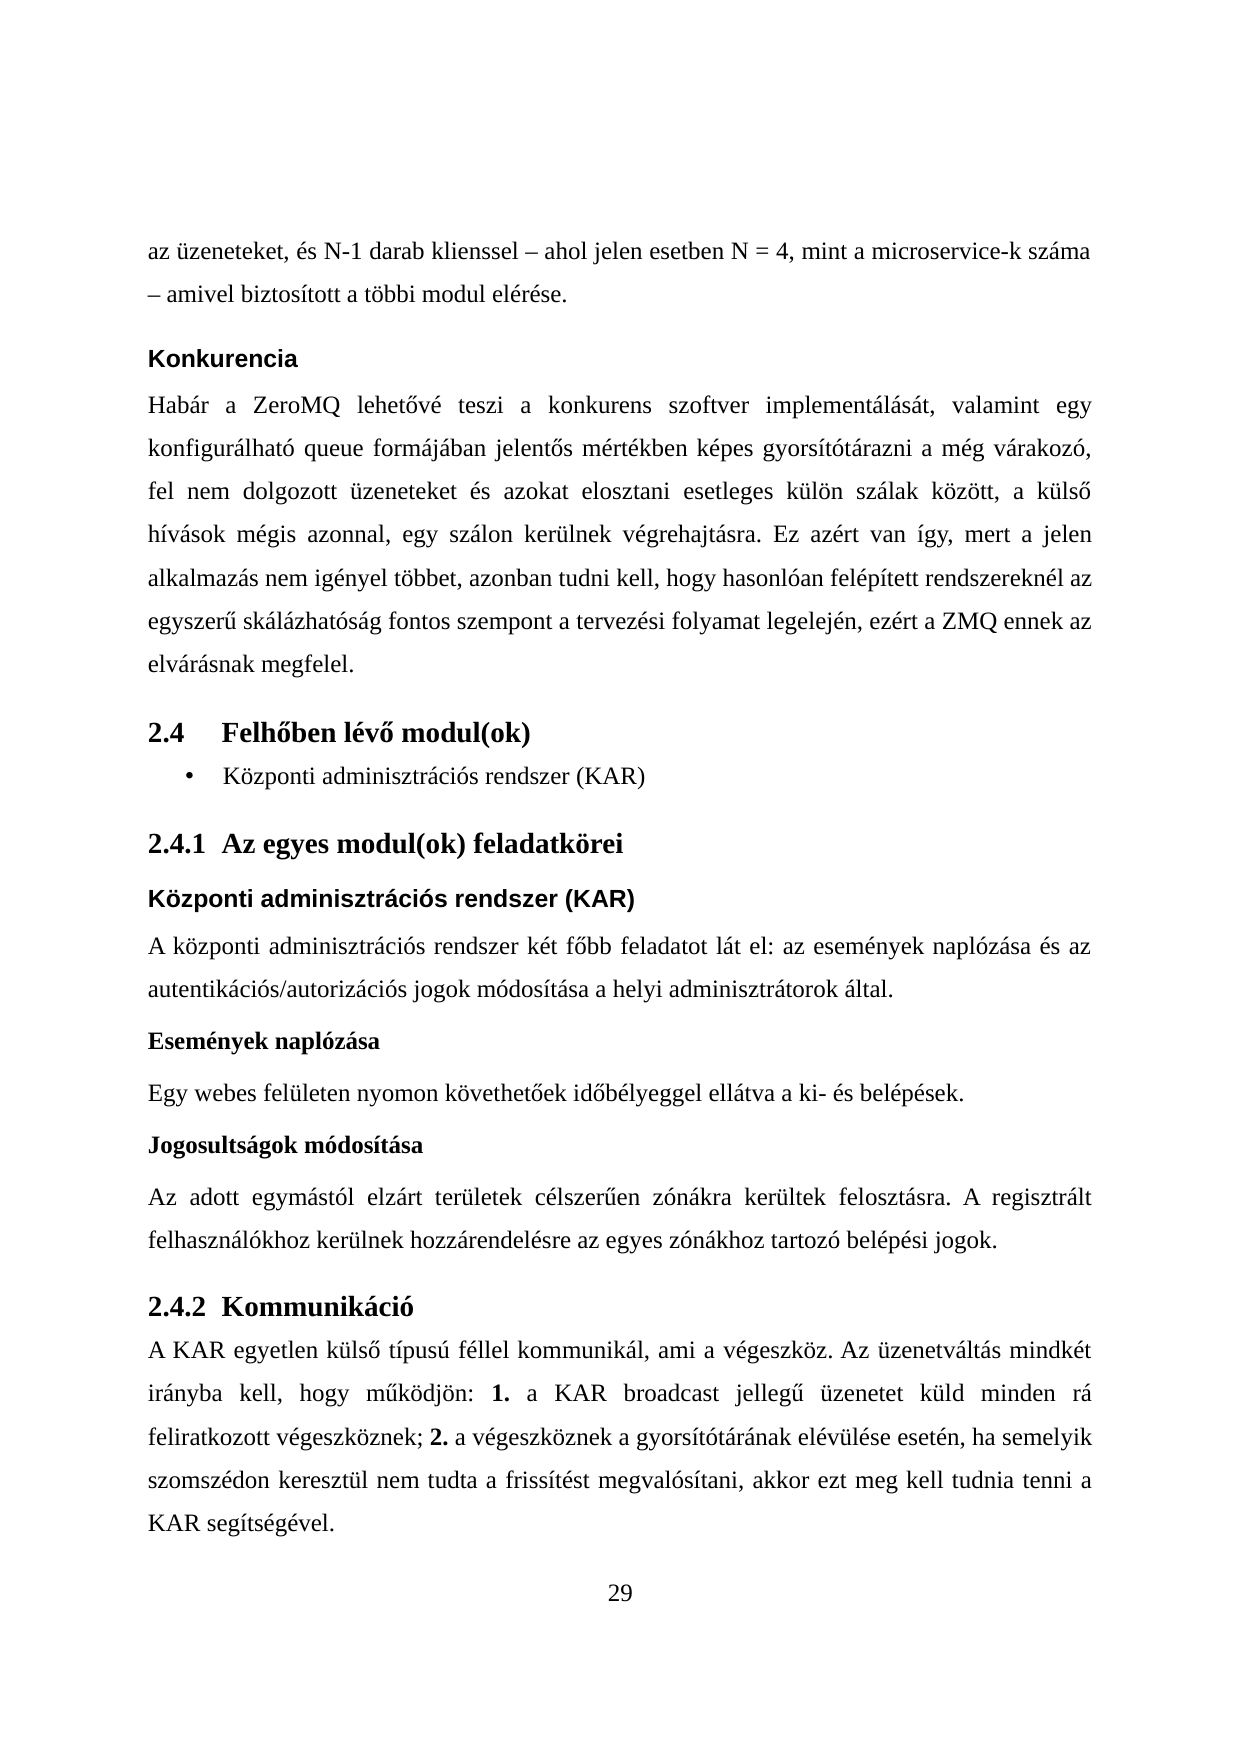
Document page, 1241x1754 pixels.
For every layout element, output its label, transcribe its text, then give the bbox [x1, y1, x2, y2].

text Események naplózása [148, 1026, 1093, 1054]
subtitle Konkurencia [148, 344, 1093, 372]
subtitle Kommunikáció [148, 1289, 1093, 1323]
text Egy webes felületen nyomon követhetőek időbélyeggel ellátva a ki- és belépések. [148, 1078, 1093, 1107]
subtitle Központi adminisztrációs rendszer (KAR) [148, 884, 1093, 913]
text Az adott egymástól elzárt területek célszerűen zónákra kerültek felosztásra. A regisztrált felhasználókhoz kerülnek hozzárendelésre az egyes zónákhoz tartozó belépési jogok. [148, 1182, 1093, 1254]
text Habár a ZeroMQ lehetővé teszi a konkurens szoftver implementálását, valamint egy konfigurálható queue formájában jelentős mértékben képes gyorsítótárazni a még várakozó, fel nem dolgozott üzeneteket és azokat elosztani esetleges külön szálak között, a külső hívások mégis azonnal, egy szálon kerülnek végrehajtásra. Ez azért van így, mert a jelen alkalmazás nem igényel többet, azonban tudni kell, hogy hasonlóan felépített rendszereknél az egyszerű skálázhatóság fontos szempont a tervezési folyamat legelején, ezért a ZMQ ennek az elvárásnak megfelel. [148, 390, 1093, 678]
text Jogosultságok módosítása [148, 1130, 1093, 1158]
subtitle Felhőben lévő modul(ok) [148, 715, 1093, 749]
text A központi adminisztrációs rendszer két főbb feladatot lát el: az események naplózása és az autentikációs/autorizációs jogok módosítása a helyi adminisztrátorok által. [148, 931, 1093, 1003]
subtitle Az egyes modul(ok) feladatkörei [148, 826, 1093, 859]
text az üzeneteket, és N-1 darab klienssel – ahol jelen esetben N = 4, mint a microservice-k száma – amivel biztosított a többi modul elérése. [148, 236, 1093, 308]
text A KAR egyetlen külső típusú féllel kommunikál, ami a végeszköz. Az üzenetváltás mindkét irányba kell, hogy működjön: 1. a KAR broadcast jellegű üzenetet küld minden rá feliratkozott végeszköznek; 2. a végeszköznek a gyorsítótárának elévülése esetén, ha semelyik szomszédon keresztül nem tudta a frissítést megvalósítani, akkor ezt meg kell tudnia tenni a KAR segítségével. [148, 1335, 1093, 1537]
list Központi adminisztrációs rendszer (KAR) [185, 761, 1093, 790]
